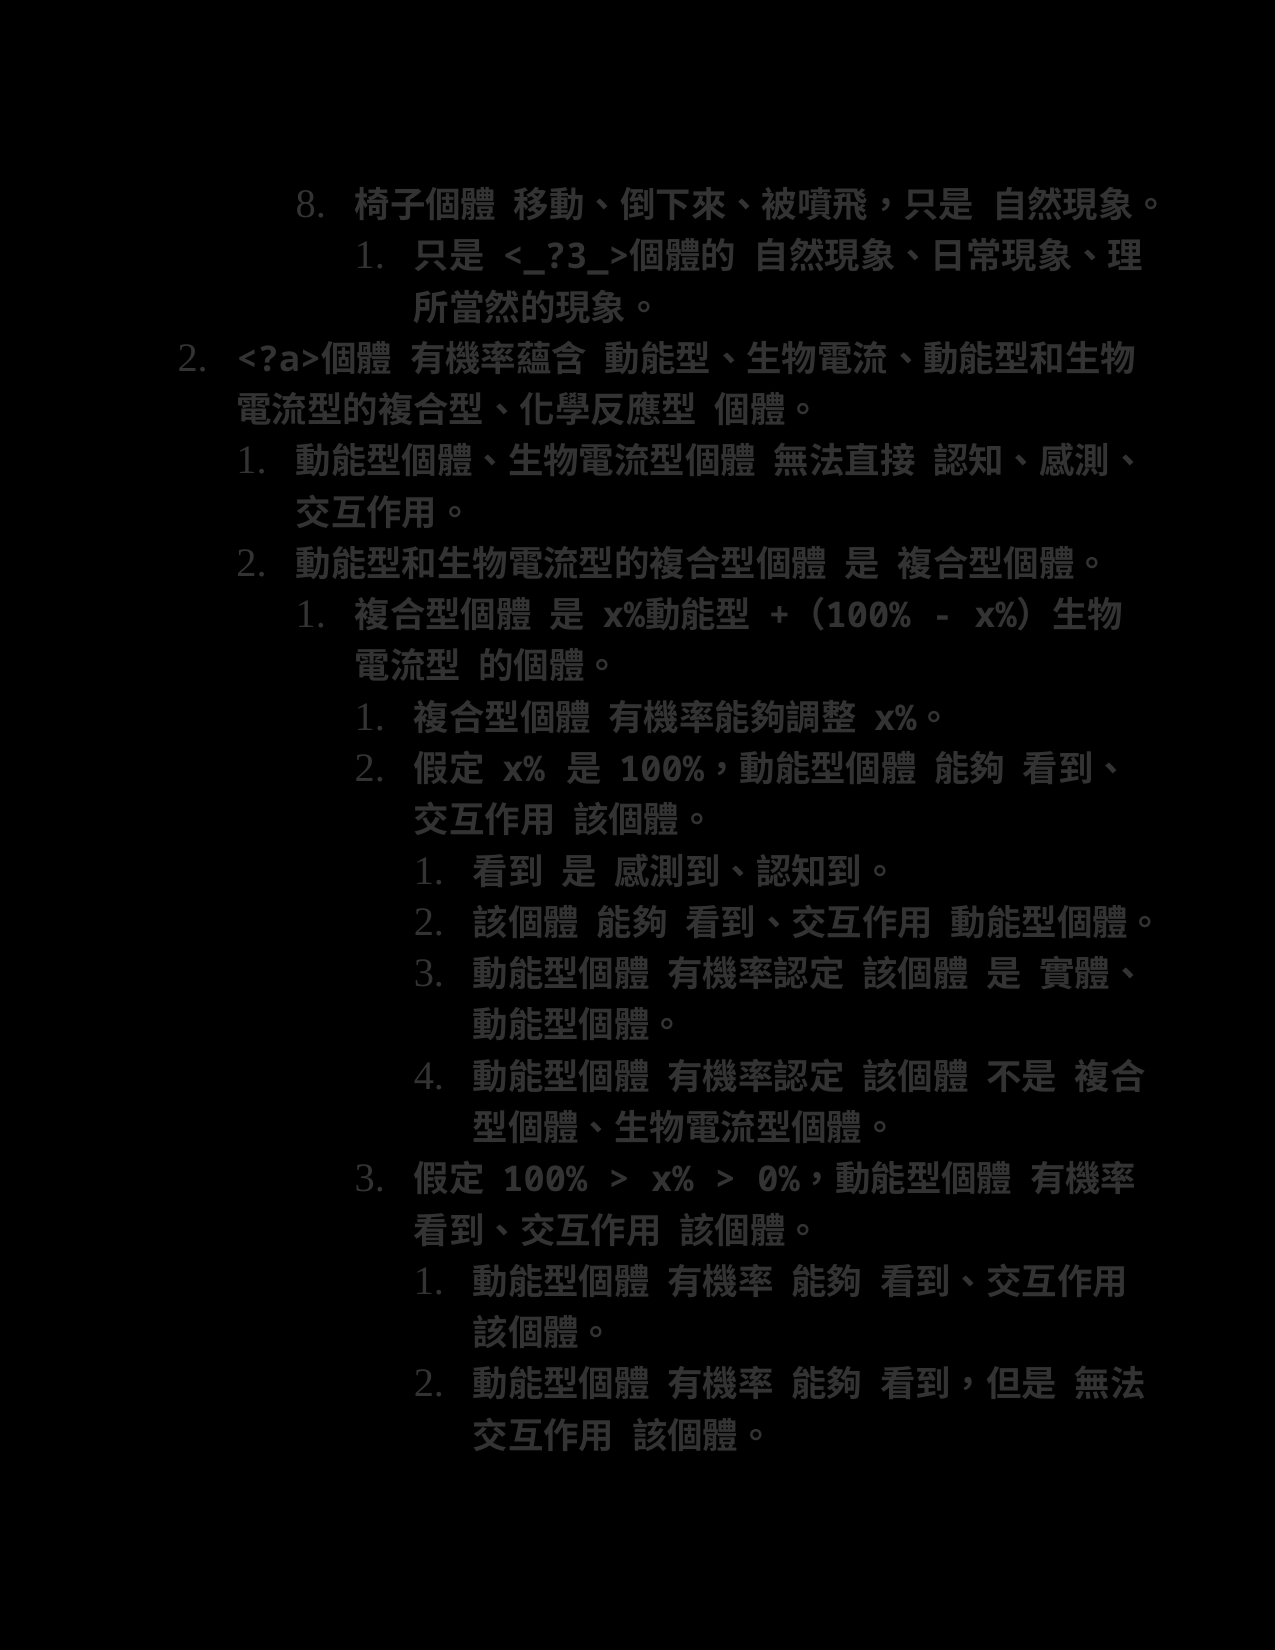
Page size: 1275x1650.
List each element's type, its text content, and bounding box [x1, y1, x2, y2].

list 該個體 能夠 看到、交互作用 動能型個體。 [413, 894, 1157, 946]
list 動能型個體 有機率 能夠 看到，但是 無法 交互作用 該個體。 [413, 1356, 1157, 1458]
list 複合型個體 是 x%動能型 +（100% - x%）生物電流型 的個體。 [295, 587, 1157, 689]
list 複合型個體 有機率能夠調整 x%。 [354, 689, 1157, 741]
list 動能型個體 有機率 能夠 看到、交互作用 該個體。 [413, 1253, 1157, 1356]
list 椅子個體 移動、倒下來、被噴飛，只是 自然現象。 [295, 176, 1157, 228]
list 動能型和生物電流型的複合型個體 是 複合型個體。 [236, 535, 1157, 587]
list 看到 是 感測到、認知到。 [413, 843, 1157, 894]
list 假定 x% 是 100%，動能型個體 能夠 看到、交互作用 該個體。 [354, 741, 1157, 843]
list 動能型個體 有機率認定 該個體 是 實體、動能型個體。 [413, 946, 1157, 1048]
list 假定 100% > x% > 0%，動能型個體 有機率 看到、交互作用 該個體。 [354, 1151, 1157, 1253]
list 動能型個體、生物電流型個體 無法直接 認知、感測、交互作用。 [236, 433, 1157, 535]
list 只是 <_?3_>個體的 自然現象、日常現象、理所當然的現象。 [354, 228, 1157, 330]
list <?a>個體 有機率蘊含 動能型、生物電流、動能型和生物電流型的複合型、化學反應型 個體。 [177, 330, 1157, 433]
list 動能型個體 有機率認定 該個體 不是 複合型個體、生物電流型個體。 [413, 1048, 1157, 1151]
